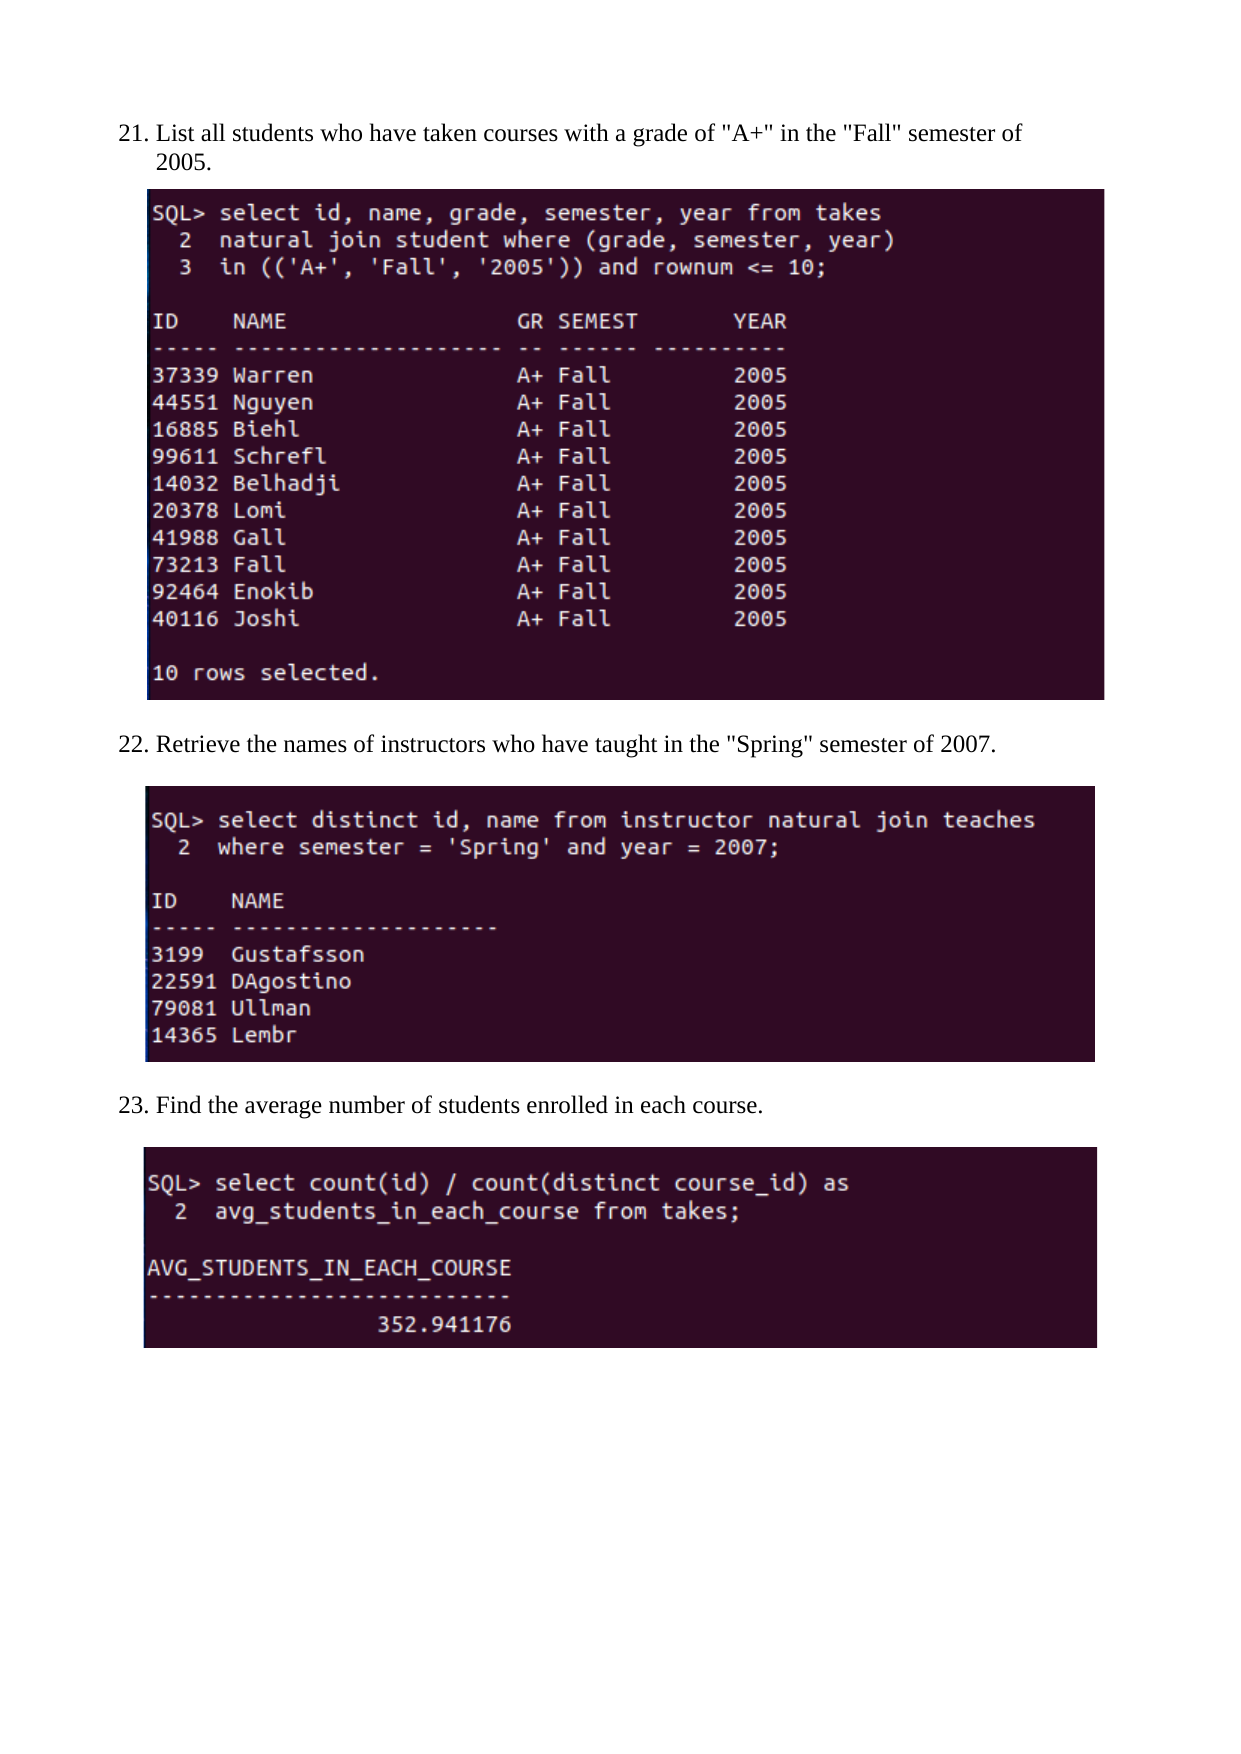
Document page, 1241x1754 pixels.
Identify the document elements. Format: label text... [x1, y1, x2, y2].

picture [147, 189, 1105, 700]
text 23. Find the average number of students enrolled in each course. [118, 1090, 1122, 1119]
text 2005. [118, 147, 1122, 176]
picture [143, 1147, 1098, 1348]
picture [145, 786, 1095, 1062]
text 21. List all students who have taken courses with a grade of "A+" in the "Fall" semester of [118, 118, 1122, 147]
text 22. Retrieve the names of instructors who have taught in the "Spring" semester of 2007. [118, 729, 1122, 757]
